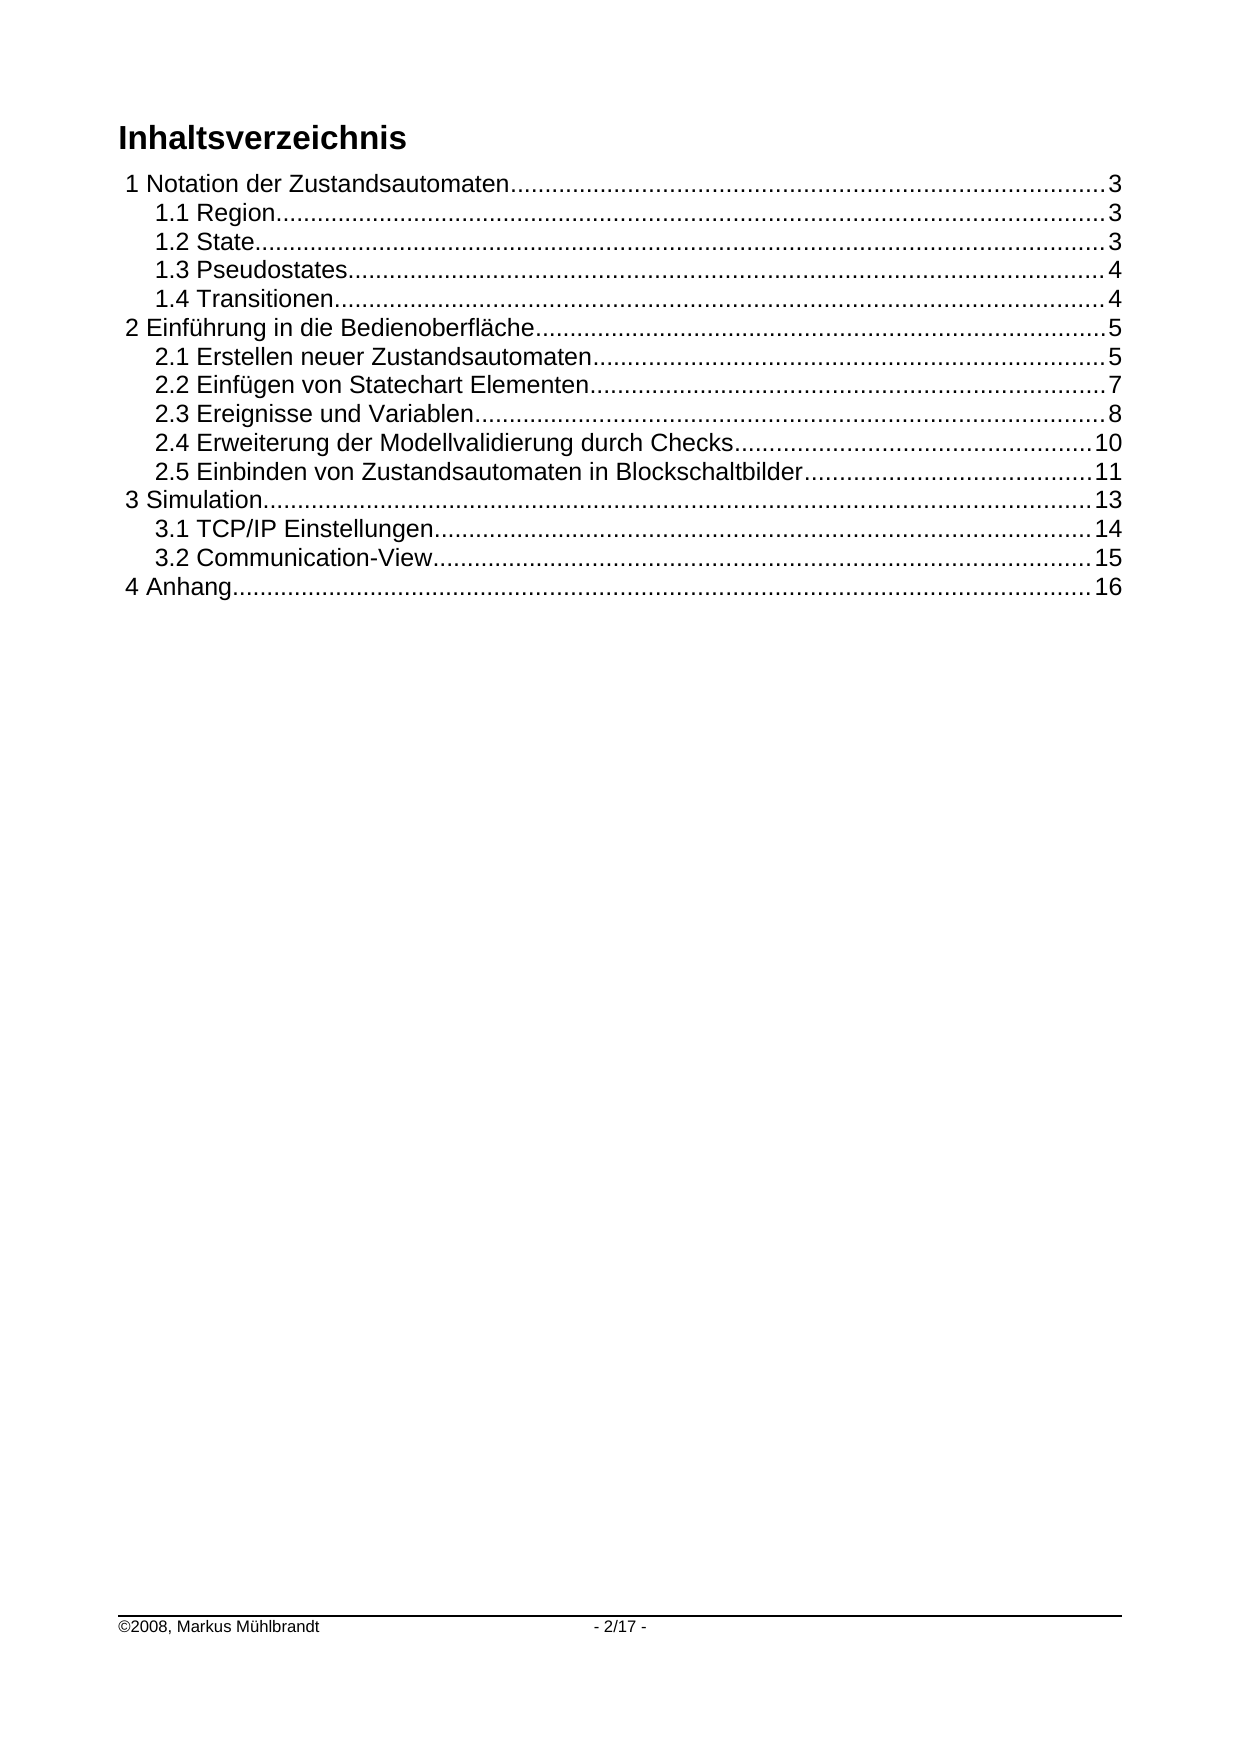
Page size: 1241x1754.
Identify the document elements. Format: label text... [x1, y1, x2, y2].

text 3.1 TCP/IP Einstellungen 14 [148, 514, 1122, 543]
text 1.3 Pseudostates 4 [148, 255, 1122, 284]
text 1.4 Transitionen 4 [148, 284, 1122, 313]
text 2.1 Erstellen neuer Zustandsautomaten 5 [148, 342, 1122, 370]
text 3 Simulation 13 [118, 485, 1122, 514]
text 1 Notation der Zustandsautomaten 3 [118, 169, 1122, 198]
text 2.4 Erweiterung der Modellvalidierung durch Checks 10 [148, 428, 1122, 457]
text 1.2 State 3 [148, 227, 1122, 255]
text 2 Einführung in die Bedienoberfläche 5 [118, 313, 1122, 342]
text 1.1 Region 3 [148, 198, 1122, 227]
text 2.3 Ereignisse und Variablen 8 [148, 399, 1122, 428]
text 2.2 Einfügen von Statechart Elementen 7 [148, 370, 1122, 399]
subtitle Inhaltsverzeichnis [118, 118, 1122, 157]
text 2.5 Einbinden von Zustandsautomaten in Blockschaltbilder 11 [148, 457, 1122, 485]
text 3.2 Communication-View 15 [148, 543, 1122, 572]
text 4 Anhang 16 [118, 572, 1122, 600]
